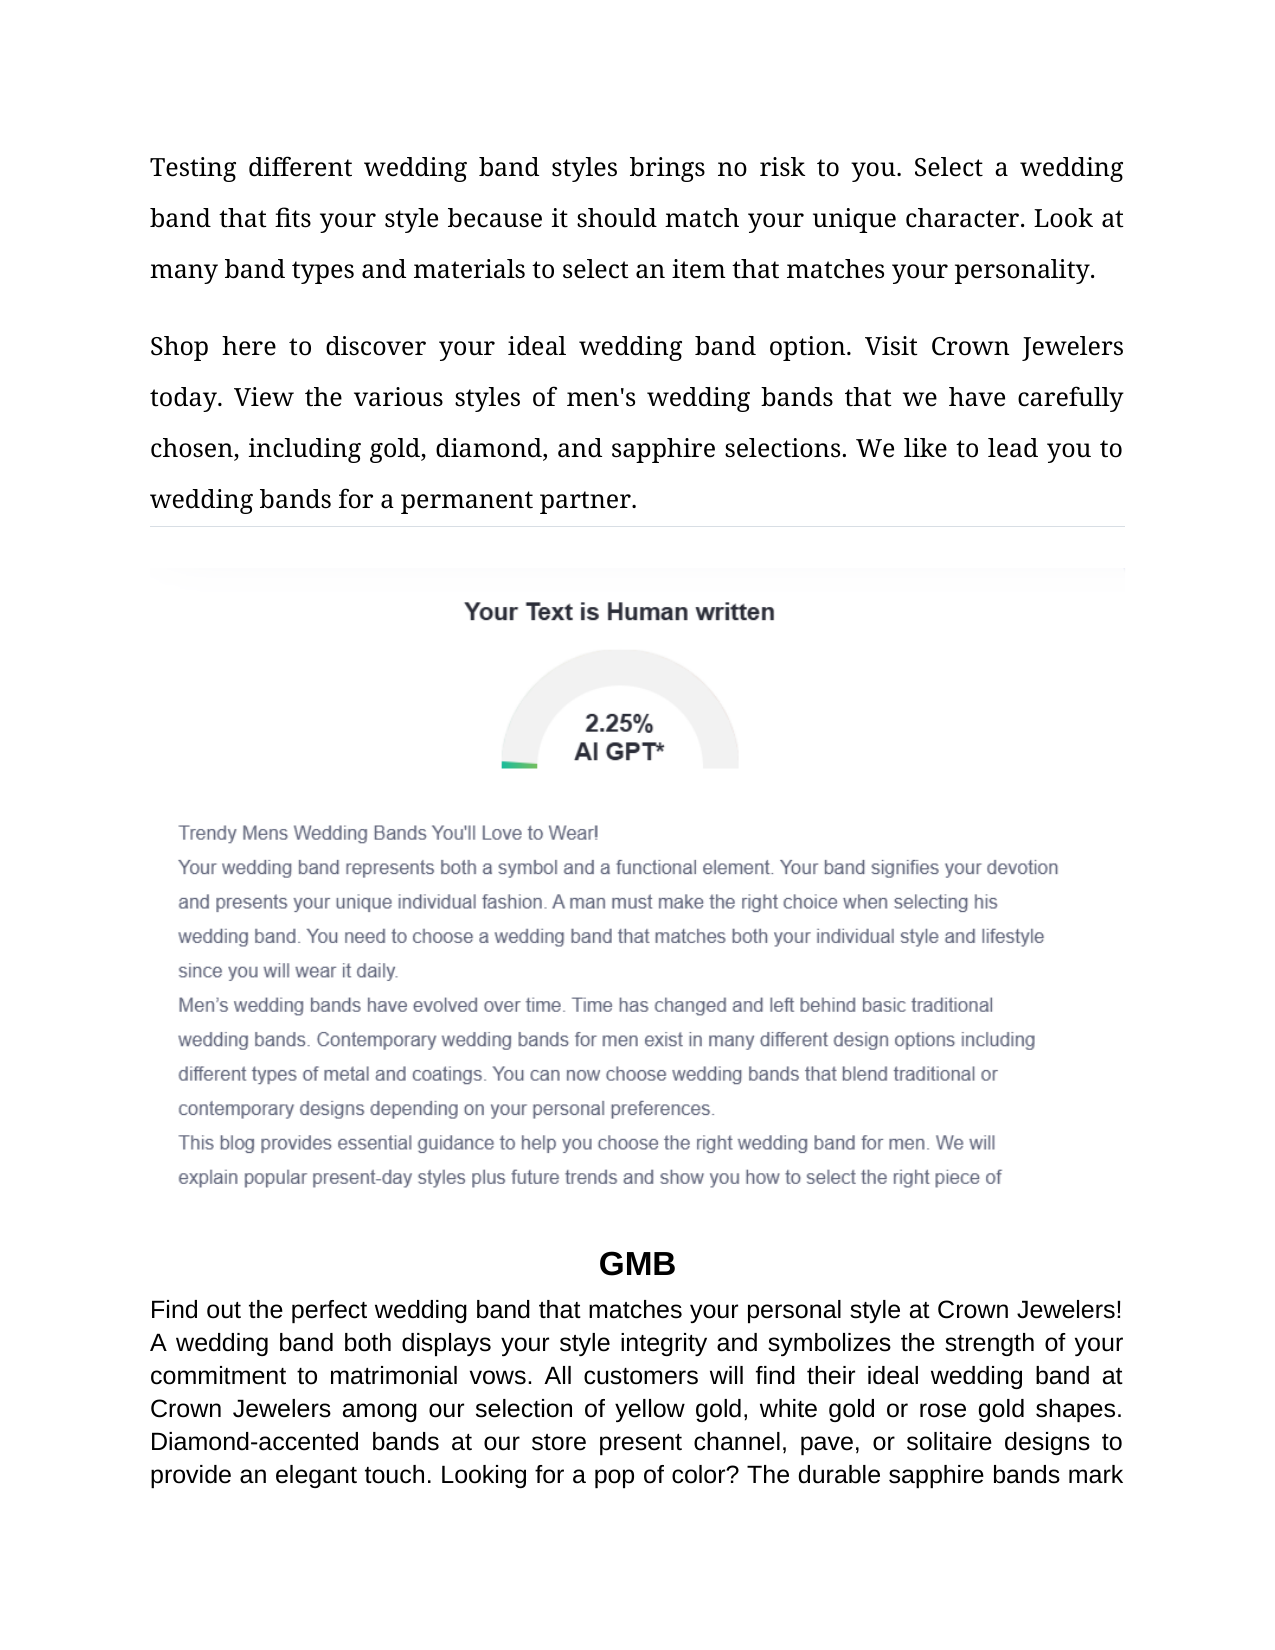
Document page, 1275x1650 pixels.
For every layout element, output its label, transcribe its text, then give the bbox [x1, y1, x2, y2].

subtitle GMB [150, 1244, 1125, 1282]
text Find out the perfect wedding band that matches your personal style at Crown Jewelers! A wedding band both displays your style integrity and symbolizes the strength of your commitment to matrimonial vows. All customers will find their ideal wedding band at Crown Jewelers among our selection of yellow gold, white gold or rose gold shapes. Diamond-accented bands at our store present channel, pave, or solitaire designs to provide an elegant touch. Looking for a pop of color? The durable sapphire bands mark [150, 1294, 1125, 1488]
picture [150, 568, 1125, 1203]
subtitle Shop here to discover your ideal wedding band option. Visit Crown Jewelers today. View the various styles of men's wedding bands that we have carefully chosen, including gold, diamond, and sapphire selections. We like to lead you to wedding bands for a permanent partner. [150, 328, 1125, 526]
subtitle Testing different wedding band styles brings no risk to you. Select a wedding band that fits your style because it should match your unique character. Look at many band types and materials to select an item that matches your personality. [150, 150, 1125, 286]
